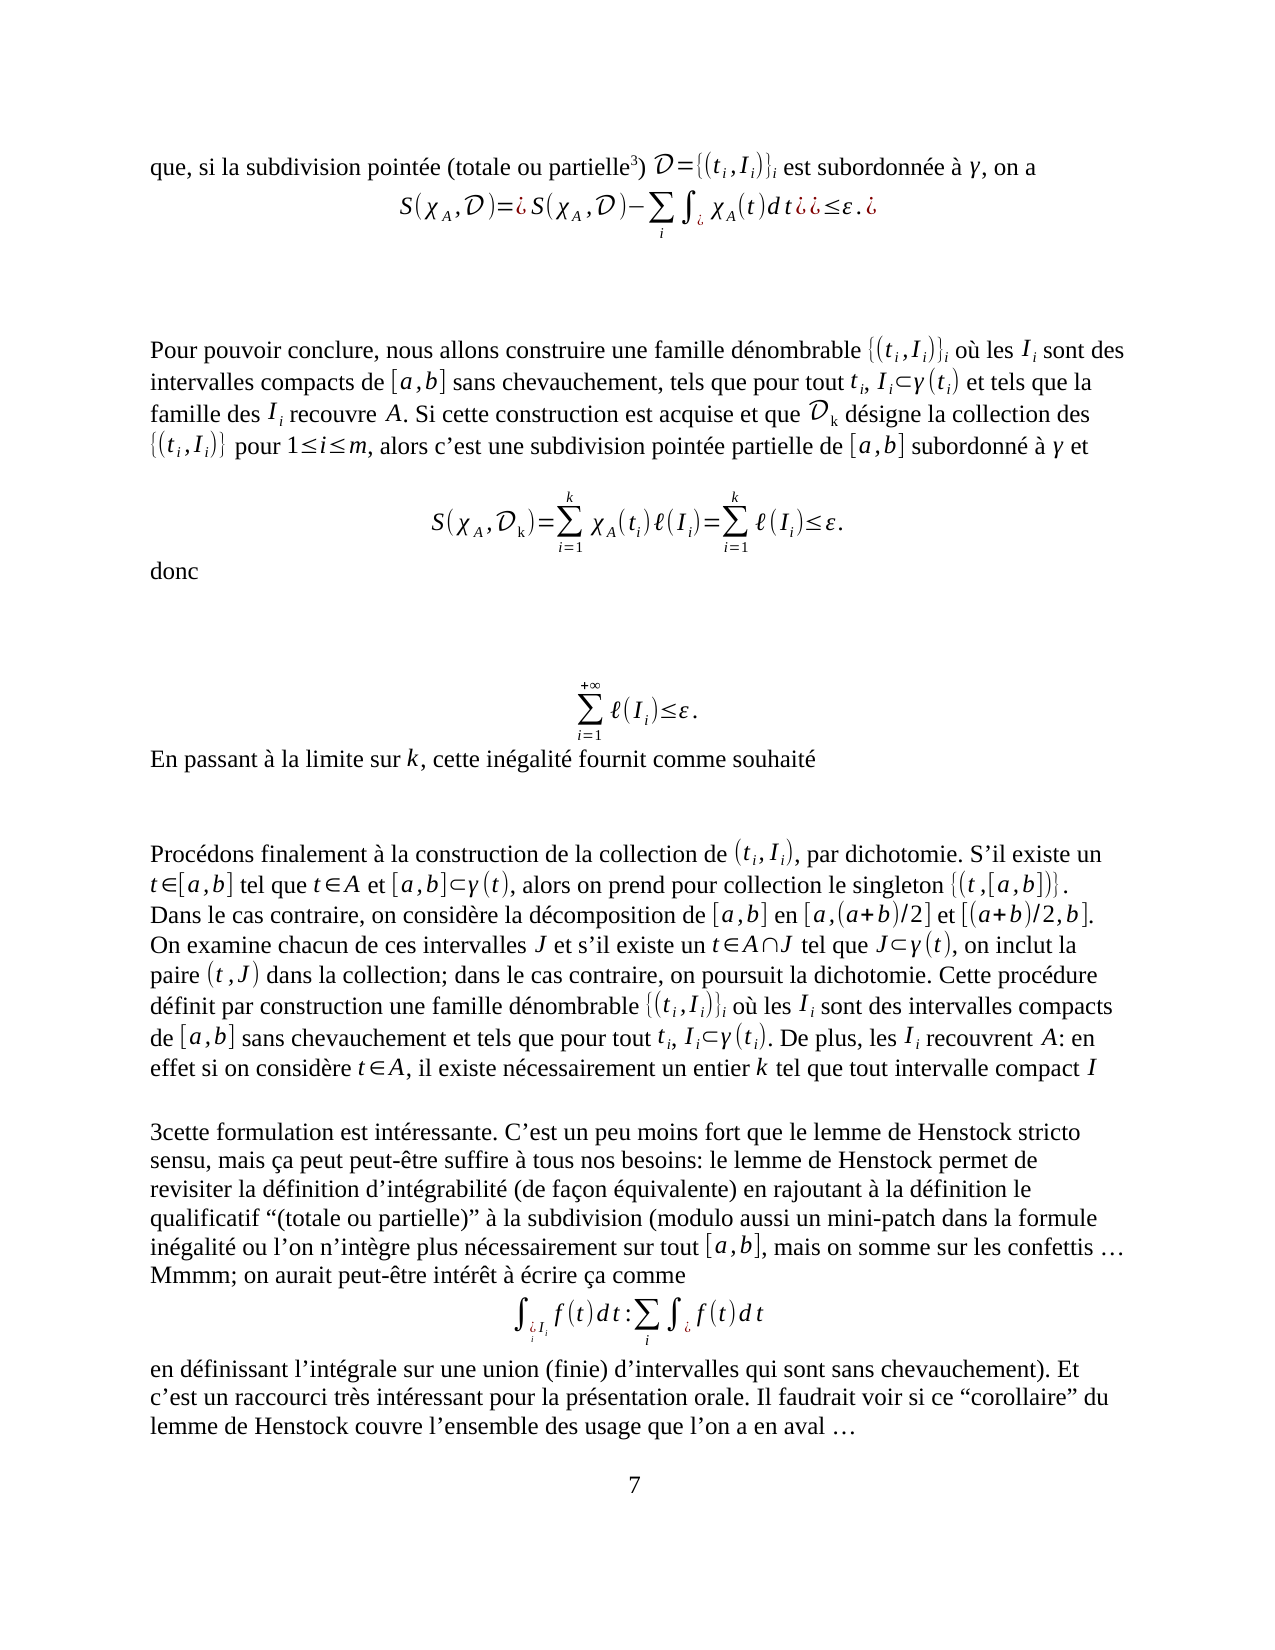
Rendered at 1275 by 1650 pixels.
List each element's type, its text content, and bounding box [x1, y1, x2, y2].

text cette formulation est intéressante. C’est un peu moins fort que le lemme de Henstock stricto sensu, mais ça peut peut-être suffire à tous nos besoins: le lemme de Henstock permet de revisiter la définition d’intégrabilité (de façon équivalente) en rajoutant à la définition le qualificatif “(totale ou partielle)” à la subdivision (modulo aussi un mini-patch dans la formule inégalité ou l’on n’intègre plus nécessairement sur tout , mais on somme sur les confettis … Mmmm; on aurait peut-être intérêt à écrire ça comme [150, 1117, 1125, 1289]
text Supposons temporairement que soit inclus dans un intervalle compact de . La fonction caractéristique de est intégrable, donc pour tout il existe une jauge sur telle que, si la subdivision pointée (totale ou partielle) est subordonnée à , on a [150, 150, 1125, 182]
text En passant à la limite sur , cette inégalité fournit comme souhaité [150, 649, 1125, 773]
text Procédons finalement à la construction de la collection de , par dichotomie. S’il existe un tel que et , alors on prend pour collection le singleton . Dans le cas contraire, on considère la décomposition de en et . On examine chacun de ces intervalles et s’il existe un tel que , on inclut la paire dans la collection; dans le cas contraire, on poursuit la dichotomie. Cette procédure définit par construction une famille dénombrable où les sont des intervalles compacts de sans chevauchement et tels que pour tout , . De plus, les recouvrent : en effet si on considère , il existe nécessairement un entier tel que tout intervalle compact de longueur inférieure ou égale à vérifie . Par conséquent, appartiend à l’un des intervalles inclus par le procédé au plus tard à l’étape de la dichotomie. [150, 837, 1125, 1082]
text Pour pouvoir conclure, nous allons construire une famille dénombrable où les sont des intervalles compacts de sans chevauchement, tels que pour tout , et tels que la famille des recouvre . Si cette construction est acquise et que désigne la collection des pour , alors c’est une subdivision pointée partielle de subordonné à et donc [150, 334, 1125, 585]
text en définissant l’intégrale sur une union (finie) d’intervalles qui sont sans chevauchement). Et c’est un raccourci très intéressant pour la présentation orale. Il faudrait voir si ce “corollaire” du lemme de Henstock couvre l’ensemble des usage que l’on a en aval … [150, 1354, 1125, 1440]
